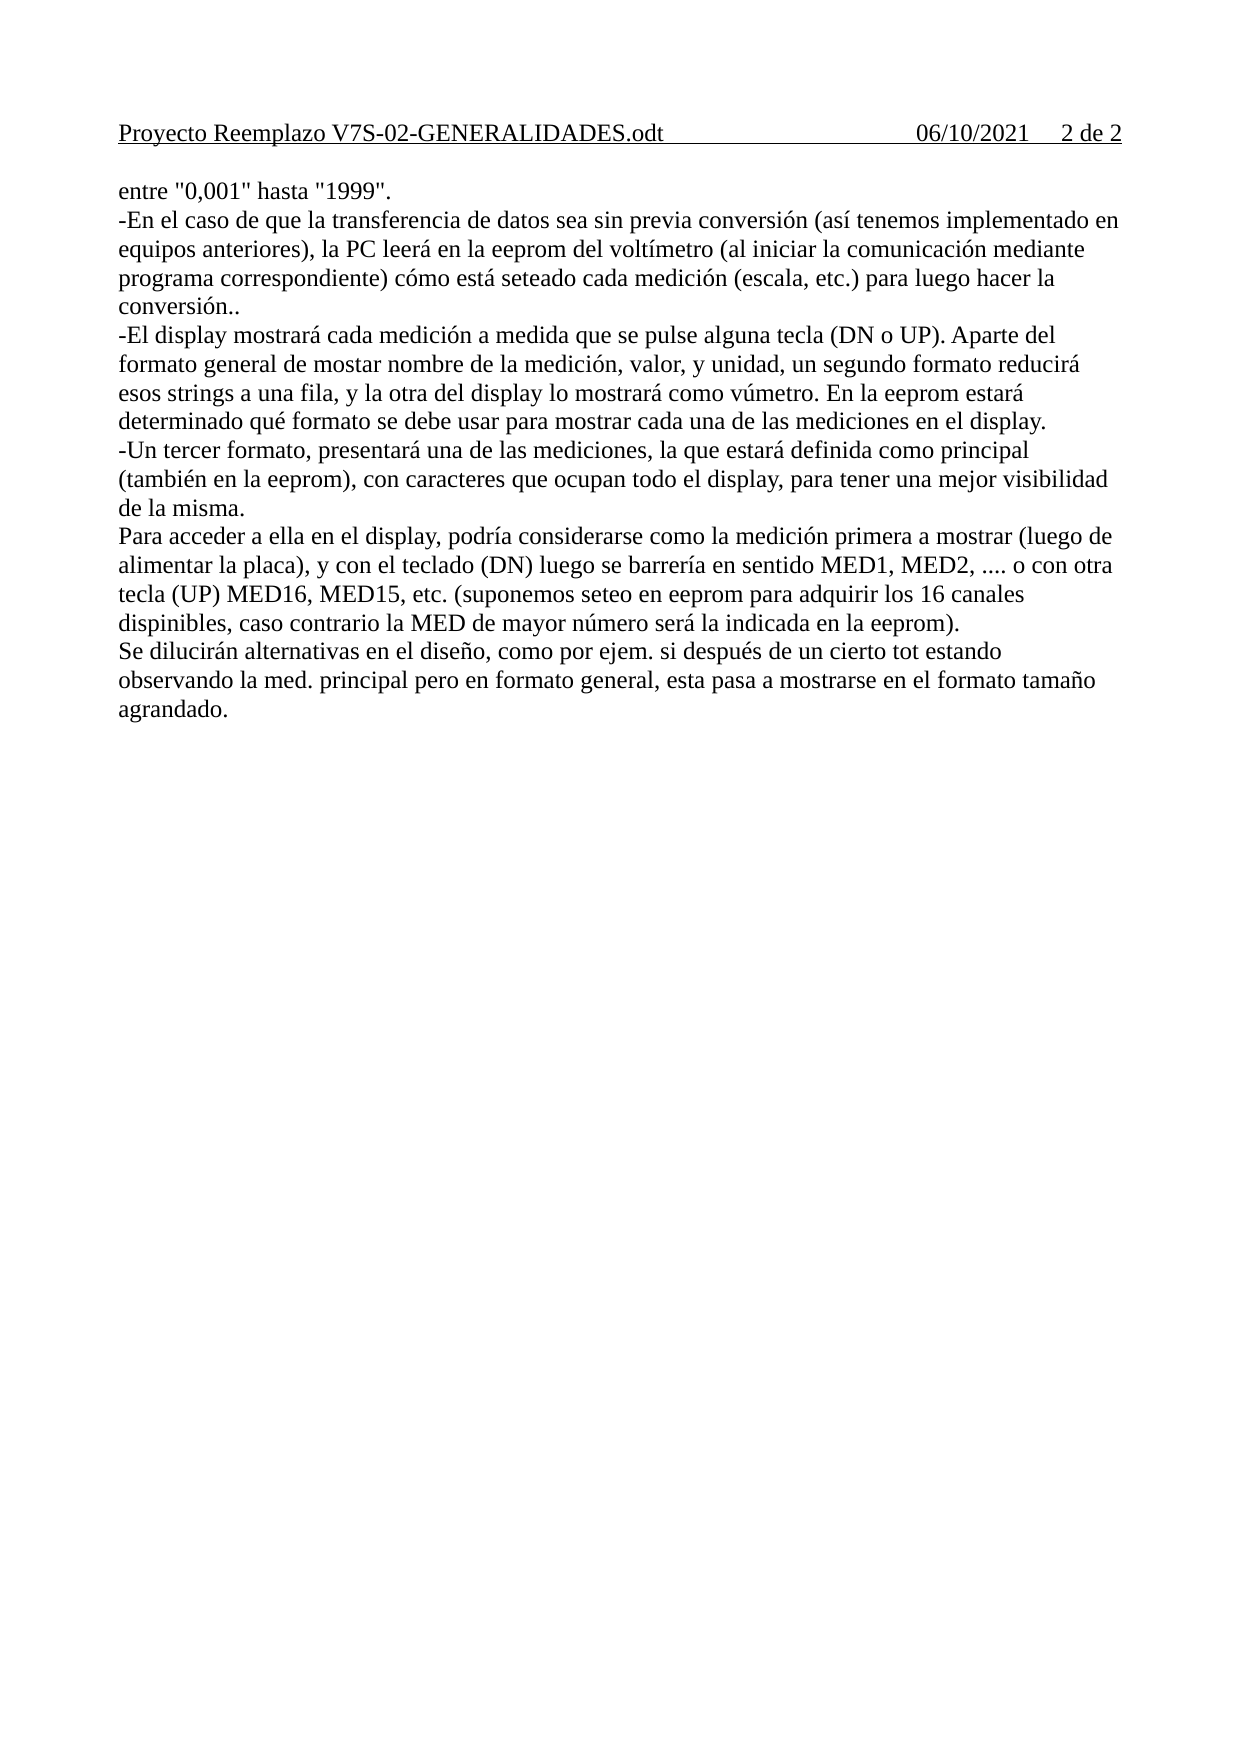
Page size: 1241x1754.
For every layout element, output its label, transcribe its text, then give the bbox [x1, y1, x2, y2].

text Para acceder a ella en el display, podría considerarse como la medición primera a mostrar (luego de alimentar la placa), y con el teclado (DN) luego se barrería en sentido MED1, MED2, .... o con otra tecla (UP) MED16, MED15, etc. (suponemos seteo en eeprom para adquirir los 16 canales dispinibles, caso contrario la MED de mayor número será la indicada en la eeprom). [118, 521, 1122, 636]
text entre "0,001" hasta "1999". [118, 176, 1122, 205]
text Se dilucirán alternativas en el diseño, como por ejem. si después de un cierto tot estando observando la med. principal pero en formato general, esta pasa a mostrarse en el formato tamaño agrandado. [118, 636, 1122, 723]
text -El display mostrará cada medición a medida que se pulse alguna tecla (DN o UP). Aparte del formato general de mostar nombre de la medición, valor, y unidad, un segundo formato reducirá esos strings a una fila, y la otra del display lo mostrará como vúmetro. En la eeprom estará determinado qué formato se debe usar para mostrar cada una de las mediciones en el display. [118, 320, 1122, 435]
text -Un tercer formato, presentará una de las mediciones, la que estará definida como principal (también en la eeprom), con caracteres que ocupan todo el display, para tener una mejor visibilidad de la misma. [118, 435, 1122, 521]
text -En el caso de que la transferencia de datos sea sin previa conversión (así tenemos implementado en equipos anteriores), la PC leerá en la eeprom del voltímetro (al iniciar la comunicación mediante programa correspondiente) cómo está seteado cada medición (escala, etc.) para luego hacer la conversión.. [118, 205, 1122, 320]
